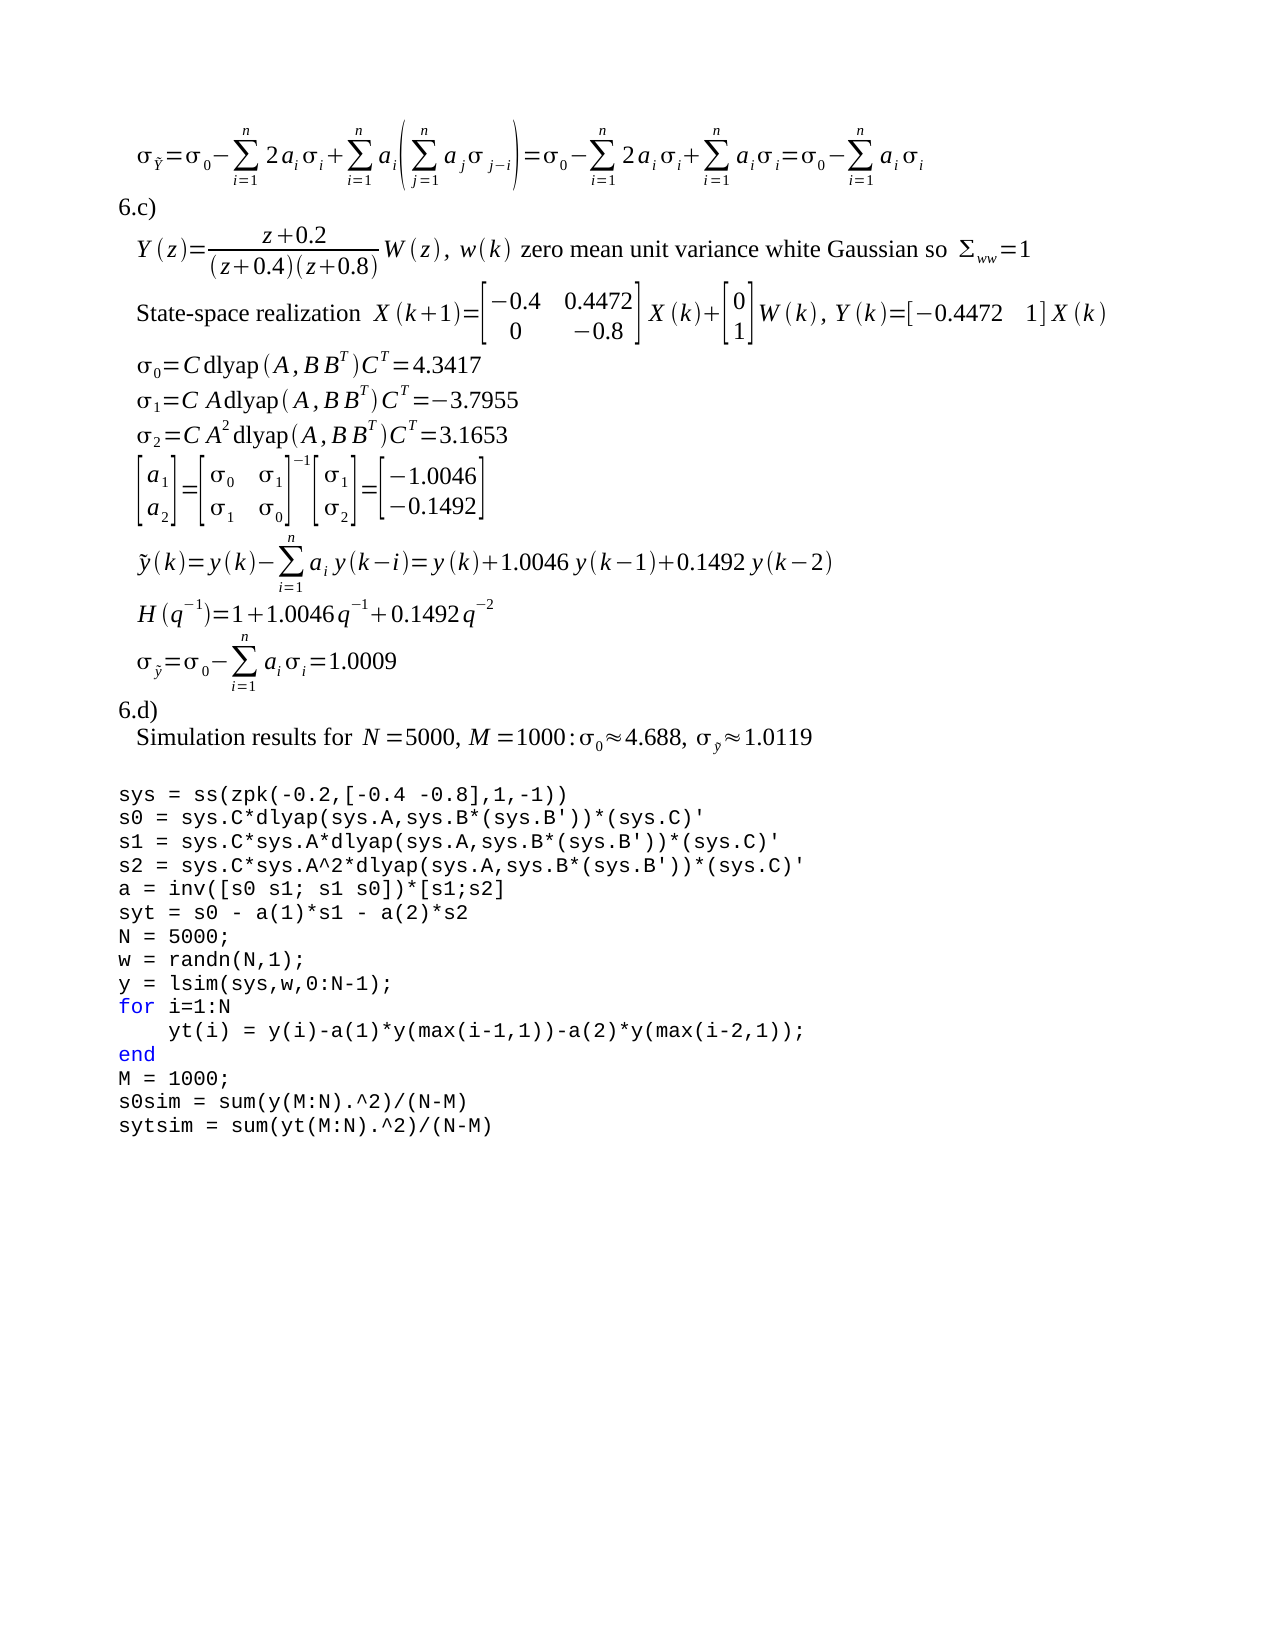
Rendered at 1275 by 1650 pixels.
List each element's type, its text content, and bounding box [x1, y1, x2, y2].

text N = 5000; [118, 926, 1157, 949]
text yt(i) = y(i)-a(1)*y(max(i-1,1))-a(2)*y(max(i-2,1)); [118, 1020, 1157, 1044]
text for i=1:N [118, 997, 1157, 1020]
text w = randn(N,1); [118, 949, 1157, 973]
text end [118, 1044, 1157, 1067]
text s0 = sys.C*dlyap(sys.A,sys.B*(sys.B'))*(sys.C)' [118, 807, 1157, 831]
text s0sim = sum(y(M:N).^2)/(N-M) [118, 1091, 1157, 1115]
text s1 = sys.C*sys.A*dlyap(sys.A,sys.B*(sys.B'))*(sys.C)' [118, 831, 1157, 855]
text M = 1000; [118, 1067, 1157, 1091]
text sys = ss(zpk(-0.2,[-0.4 -0.8],1,-1)) [118, 784, 1157, 807]
text sytsim = sum(yt(M:N).^2)/(N-M) [118, 1115, 1157, 1138]
text a = inv([s0 s1; s1 s0])*[s1;s2] [118, 878, 1157, 902]
text s2 = sys.C*sys.A^2*dlyap(sys.A,sys.B*(sys.B'))*(sys.C)' [118, 855, 1157, 878]
text 6.d) [118, 695, 1157, 724]
text y = lsim(sys,w,0:N-1); [118, 973, 1157, 997]
text syt = s0 - a(1)*s1 - a(2)*s2 [118, 902, 1157, 926]
text 6.c) [118, 192, 1157, 221]
